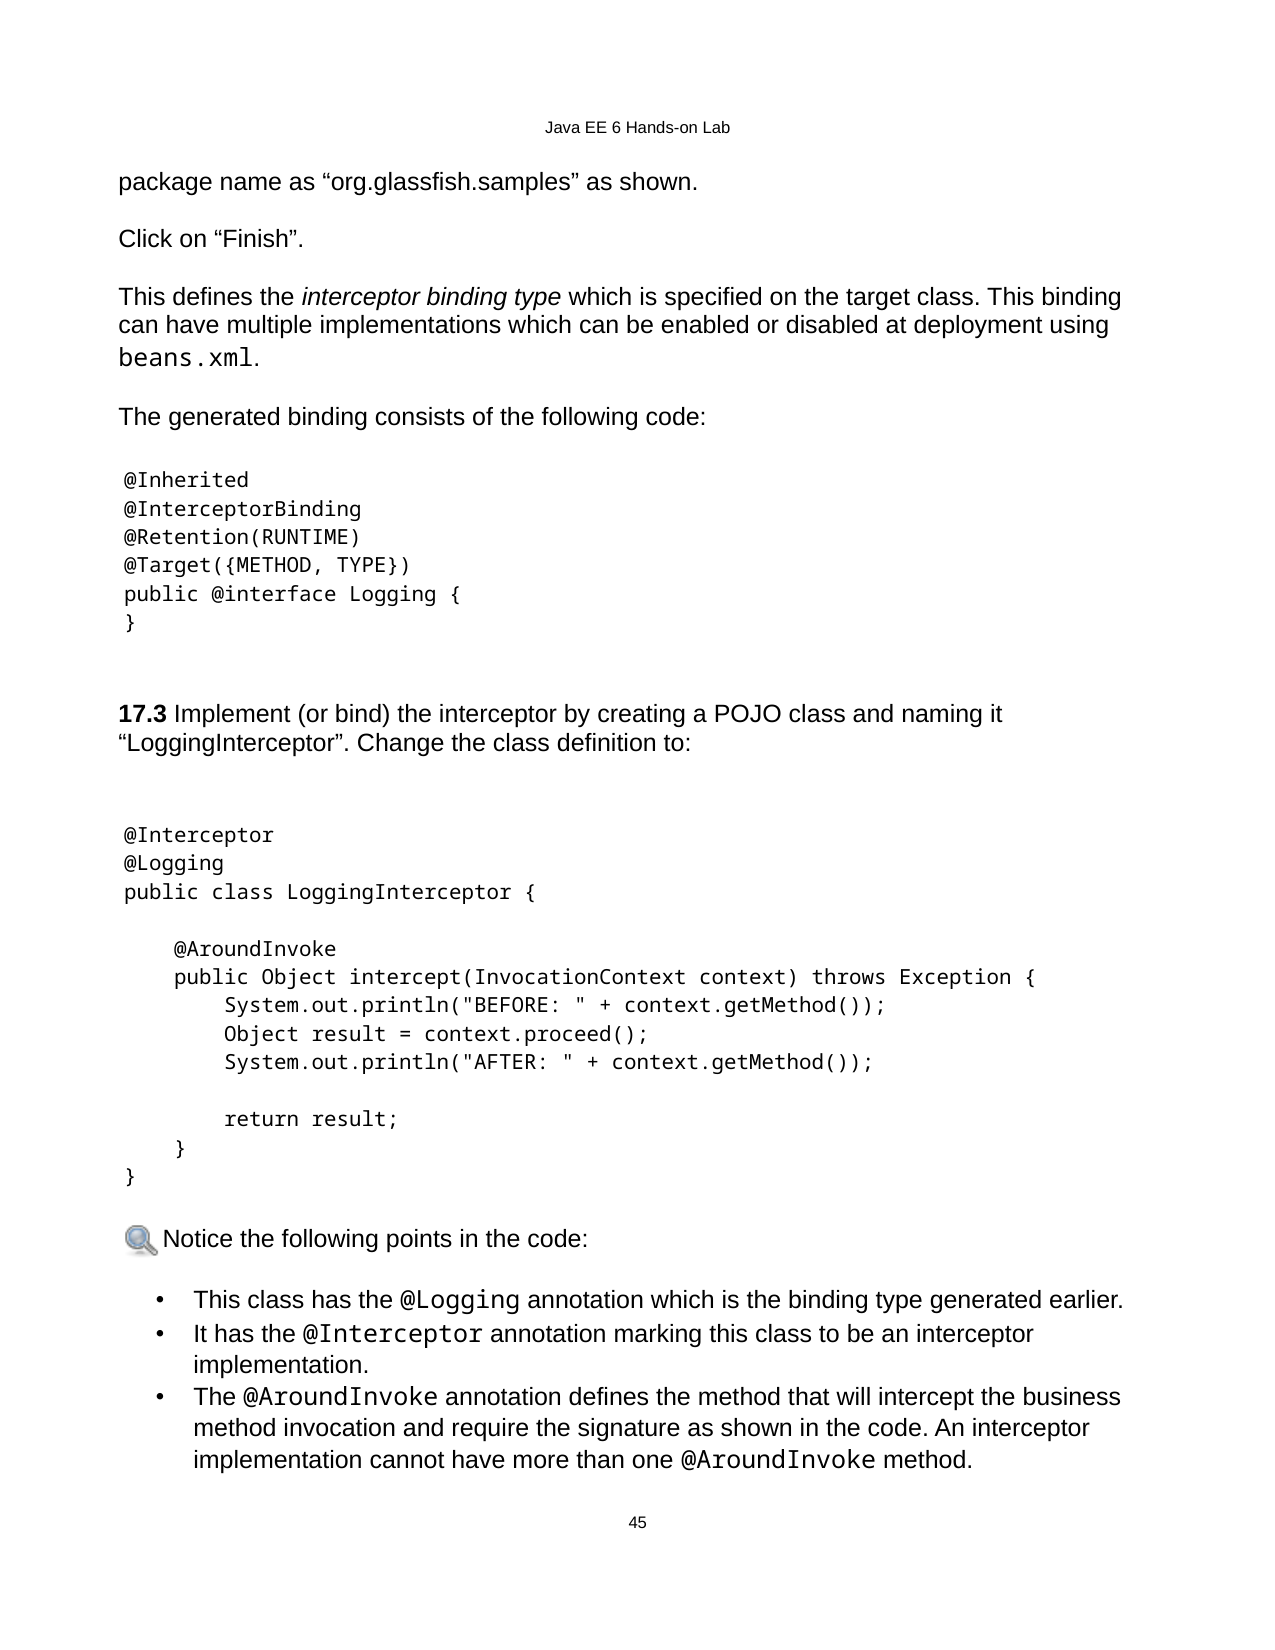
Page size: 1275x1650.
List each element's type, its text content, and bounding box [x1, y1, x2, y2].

table_header @Interceptor @Logging public class LoggingInterceptor { @AroundInvoke public Object intercept(InvocationContext context) throws Exception { System.out.println("BEFORE: " + context.getMethod()); Object result = context.proceed(); System.out.println("AFTER: " + context.getMethod()); return result; } } [118, 814, 1157, 1195]
list It has the @Interceptor annotation marking this class to be an interceptor implementation. [156, 1316, 1157, 1378]
table_header @Inherited @InterceptorBinding @Retention(RUNTIME) @Target({METHOD, TYPE}) public @interface Logging { } [118, 460, 1157, 642]
picture [124, 1224, 163, 1259]
text 17.3 Implement (or bind) the interceptor by creating a POJO class and naming it “LoggingInterceptor”. Change the class definition to: [118, 699, 1157, 814]
text package name as “org.glassfish.samples” as shown. [118, 167, 1157, 196]
text Click on “Finish”. [118, 196, 1157, 253]
text Notice the following points in the code: [118, 1224, 1157, 1282]
list This class has the @Logging annotation which is the binding type generated earlier. [156, 1282, 1157, 1316]
text This defines the interceptor binding type which is specified on the target class. This binding can have multiple implementations which can be enabled or disabled at deployment using beans.xml. The generated binding consists of the following code: [118, 282, 1157, 459]
list The @AroundInvoke annotation defines the method that will intercept the business method invocation and require the signature as shown in the code. An interceptor implementation cannot have more than one @AroundInvoke method. [156, 1378, 1157, 1475]
